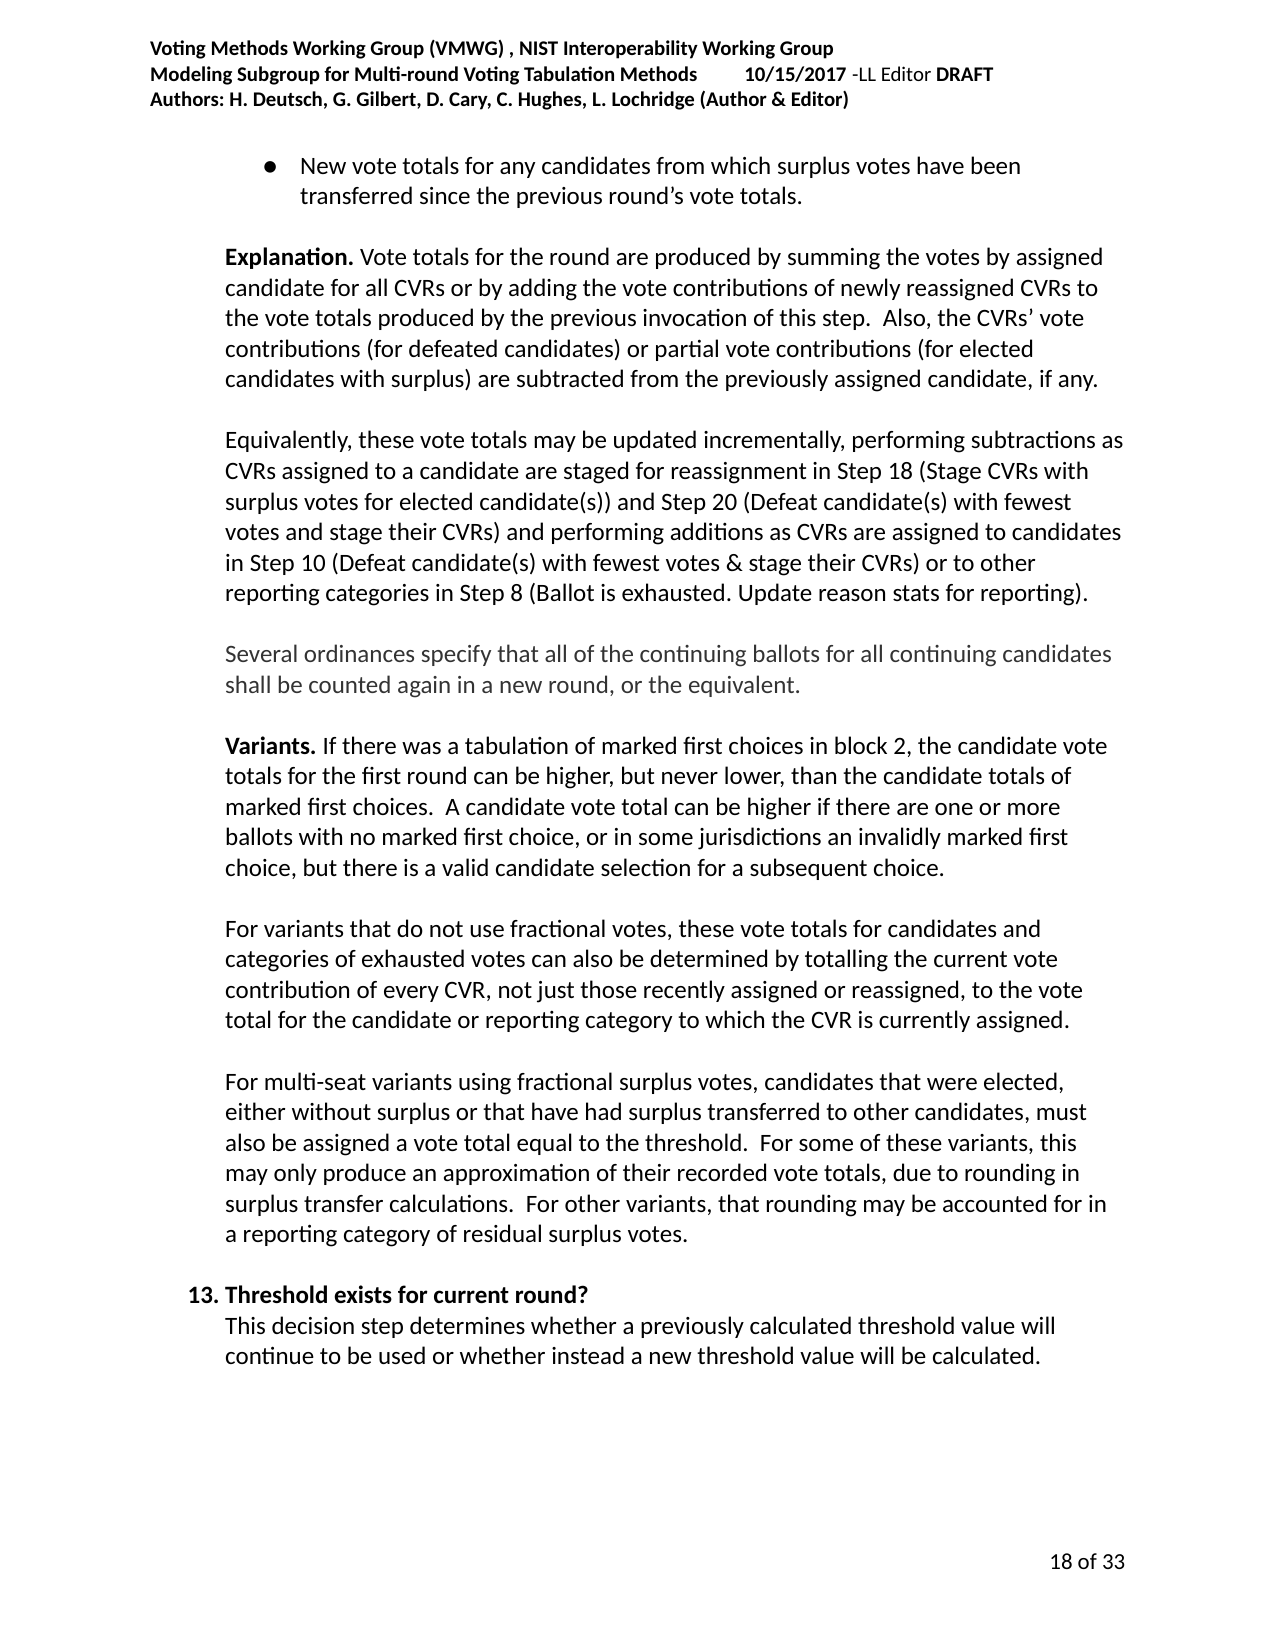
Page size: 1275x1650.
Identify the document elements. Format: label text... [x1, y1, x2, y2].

text Several ordinances specify that all of the continuing ballots for all continuing candidates shall be counted again in a new round, or the equivalent. [225, 638, 1125, 699]
text For multi-seat variants using fractional surplus votes, candidates that were elected, either without surplus or that have had surplus transferred to other candidates, must also be assigned a vote total equal to the threshold. For some of these variants, this may only produce an approximation of their recorded vote totals, due to rounding in surplus transfer calculations. For other variants, that rounding may be accounted for in a reporting category of residual surplus votes. [225, 1066, 1125, 1249]
list Threshold exists for current round? [187, 1279, 1125, 1310]
text Variants. If there was a tabulation of marked first choices in block 2, the candidate vote totals for the first round can be higher, but never lower, than the candidate totals of marked first choices. A candidate vote total can be higher if there are one or more ballots with no marked first choice, or in some jurisdictions an invalidly marked first choice, but there is a valid candidate selection for a subsequent choice. [225, 730, 1125, 882]
text Explanation. Vote totals for the round are produced by summing the votes by assigned candidate for all CVRs or by adding the vote contributions of newly reassigned CVRs to the vote totals produced by the previous invocation of this step. Also, the CVRs’ vote contributions (for defeated candidates) or partial vote contributions (for elected candidates with surplus) are subtracted from the previously assigned candidate, if any. [225, 242, 1125, 394]
text Equivalently, these vote totals may be updated incrementally, performing subtractions as CVRs assigned to a candidate are staged for reassignment in Step 18 (Stage CVRs with surplus votes for elected candidate(s)) and Step 20 (Defeat candidate(s) with fewest votes and stage their CVRs) and performing additions as CVRs are assigned to candidates in Step 10 (Defeat candidate(s) with fewest votes & stage their CVRs) or to other reporting categories in Step 8 (Ballot is exhausted. Update reason stats for reporting). [225, 425, 1125, 608]
list New vote totals for any candidates from which surplus votes have been transferred since the previous round’s vote totals. [262, 150, 1125, 211]
text This decision step determines whether a previously calculated threshold value will continue to be used or whether instead a new threshold value will be calculated. [225, 1310, 1125, 1371]
text For variants that do not use fractional votes, these vote totals for candidates and categories of exhausted votes can also be determined by totalling the current vote contribution of every CVR, not just those recently assigned or reassigned, to the vote total for the candidate or reporting category to which the CVR is currently assigned. [225, 913, 1125, 1035]
